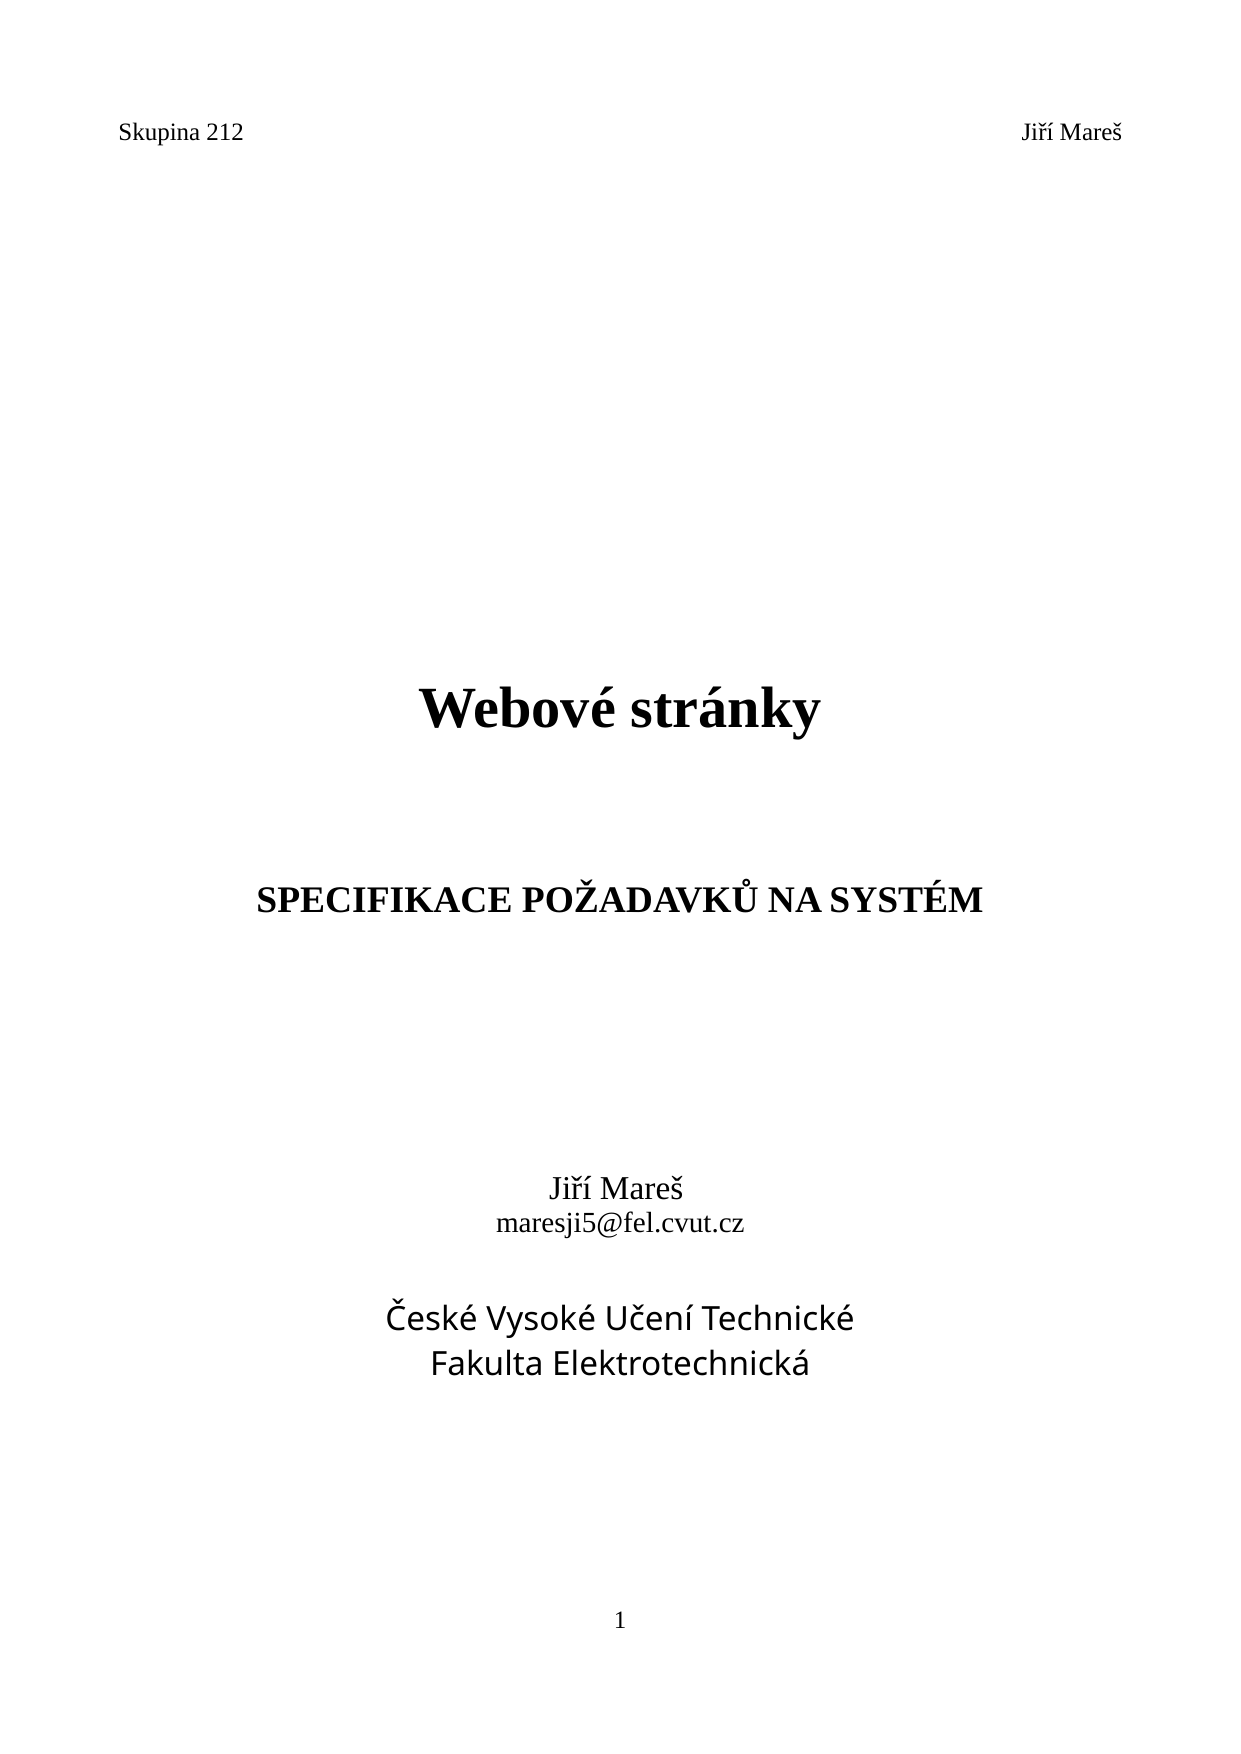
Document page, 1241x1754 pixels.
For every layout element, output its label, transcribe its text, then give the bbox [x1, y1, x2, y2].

text Webové stránky [118, 676, 1122, 740]
text Fakulta Elektrotechnická [118, 1340, 1122, 1385]
text České Vysoké Učení Technické [118, 1294, 1122, 1340]
text Jiří Mareš [118, 1170, 1122, 1207]
text maresji5@fel.cvut.cz [118, 1207, 1122, 1239]
text SPECIFIKACE POŽADAVKŮ NA SYSTÉM [118, 879, 1122, 921]
